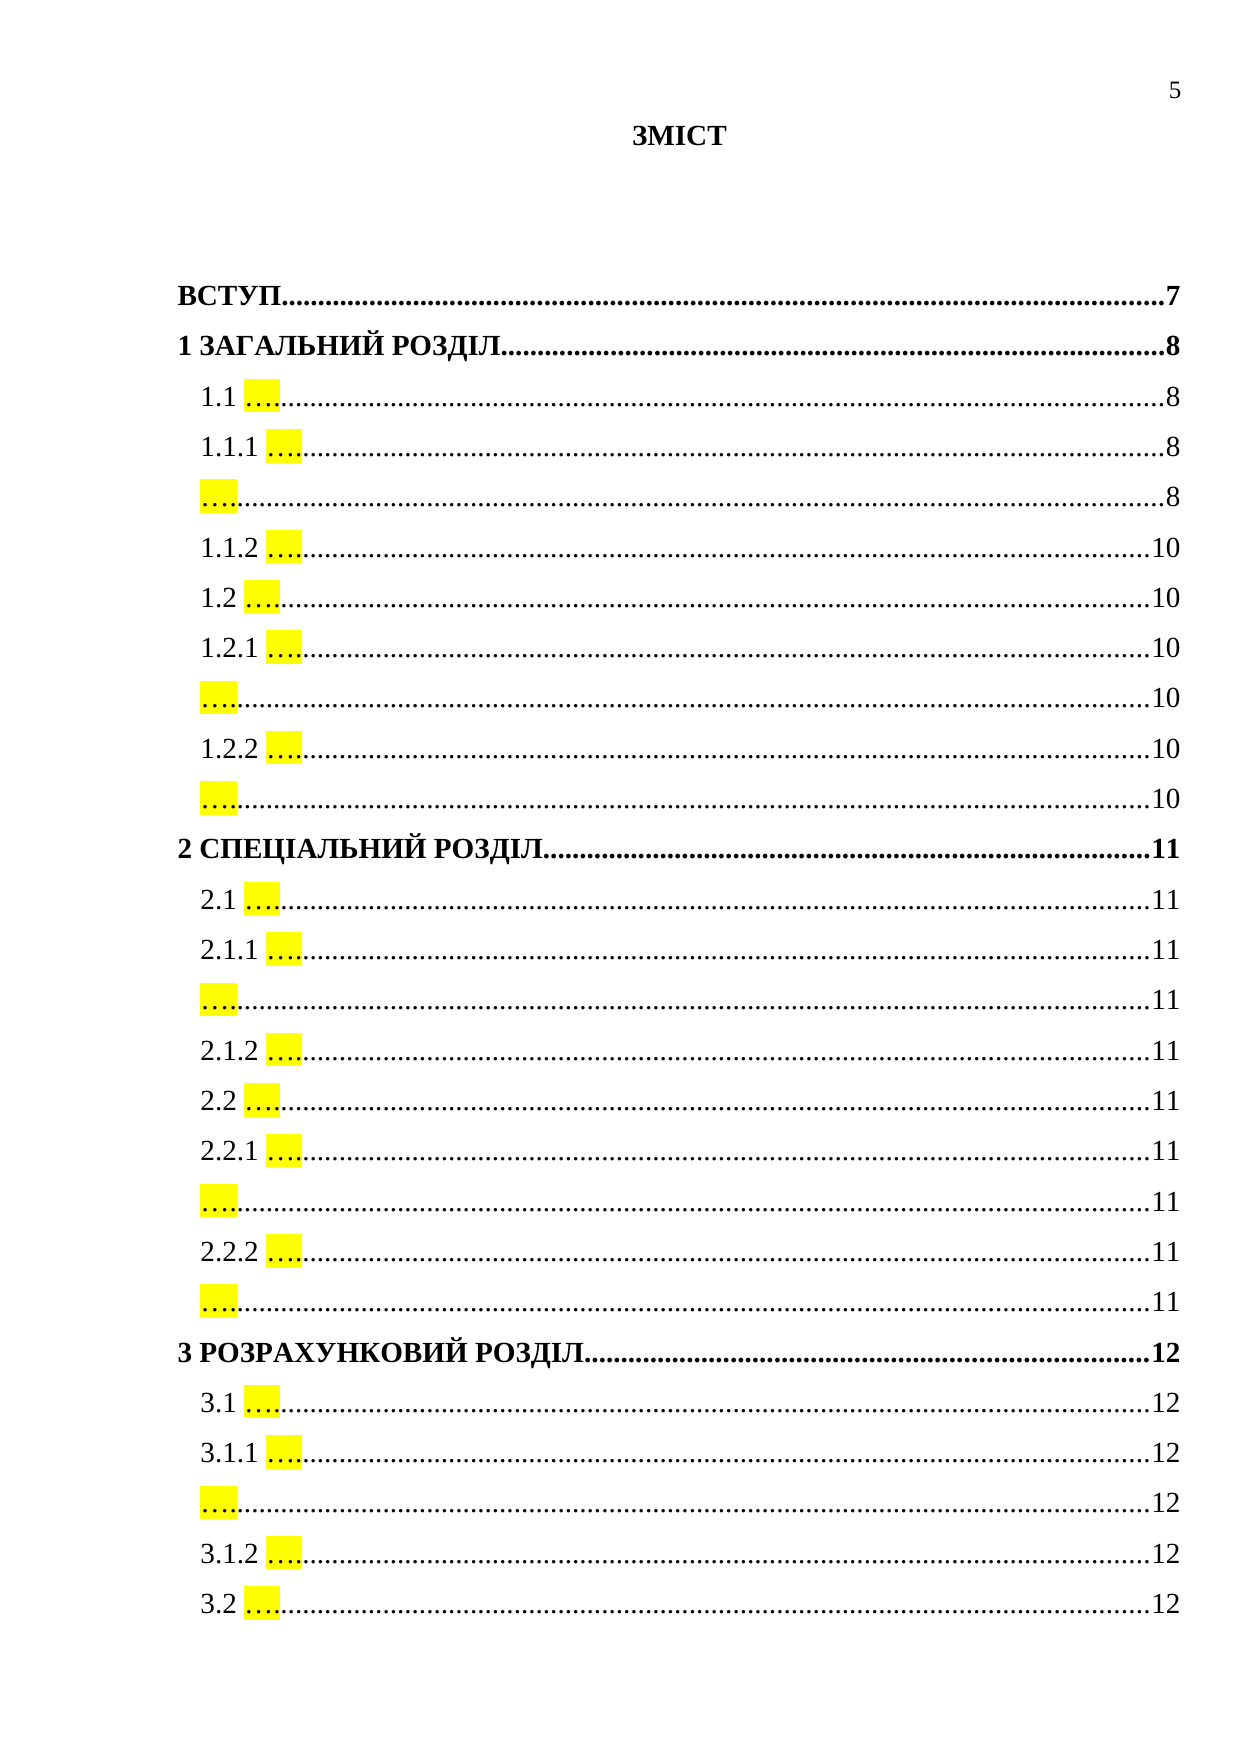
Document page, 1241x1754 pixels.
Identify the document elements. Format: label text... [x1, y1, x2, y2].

text 2.2 …. 11 [200, 1083, 1181, 1117]
text 3 РОЗРАХУНКОВИЙ РОЗДІЛ 12 [177, 1335, 1181, 1368]
text 1.1 …. 8 [200, 379, 1181, 412]
text ЗМІСТ [177, 118, 1181, 152]
text …. 10 [200, 681, 1181, 714]
text 2.1.2 …. 11 [200, 1033, 1181, 1066]
text 2 СПЕЦІАЛЬНИЙ РОЗДІЛ 11 [177, 832, 1181, 865]
text 2.2.1 …. 11 [200, 1133, 1181, 1167]
text 2.2.2 …. 11 [200, 1234, 1181, 1268]
text 3.1.2 …. 12 [200, 1536, 1181, 1569]
text 3.1 …. 12 [200, 1385, 1181, 1418]
text …. 11 [200, 1284, 1181, 1318]
text 2.1.1 …. 11 [200, 932, 1181, 966]
text ВСТУП 7 [177, 278, 1181, 312]
text …. 8 [200, 479, 1181, 513]
text …. 12 [200, 1486, 1181, 1519]
text 2.1 …. 11 [200, 882, 1181, 915]
text 1.2.2 …. 10 [200, 731, 1181, 764]
text 1.1.2 …. 10 [200, 530, 1181, 563]
text …. 10 [200, 781, 1181, 815]
text …. 11 [200, 982, 1181, 1016]
text 3.2 …. 12 [200, 1586, 1181, 1620]
text …. 11 [200, 1184, 1181, 1217]
text 1.2.1 …. 10 [200, 630, 1181, 664]
text 1.1.1 …. 8 [200, 429, 1181, 463]
text 1 ЗАГАЛЬНИЙ РОЗДІЛ 8 [177, 328, 1181, 362]
text 3.1.1 …. 12 [200, 1435, 1181, 1469]
text 1.2 …. 10 [200, 580, 1181, 613]
